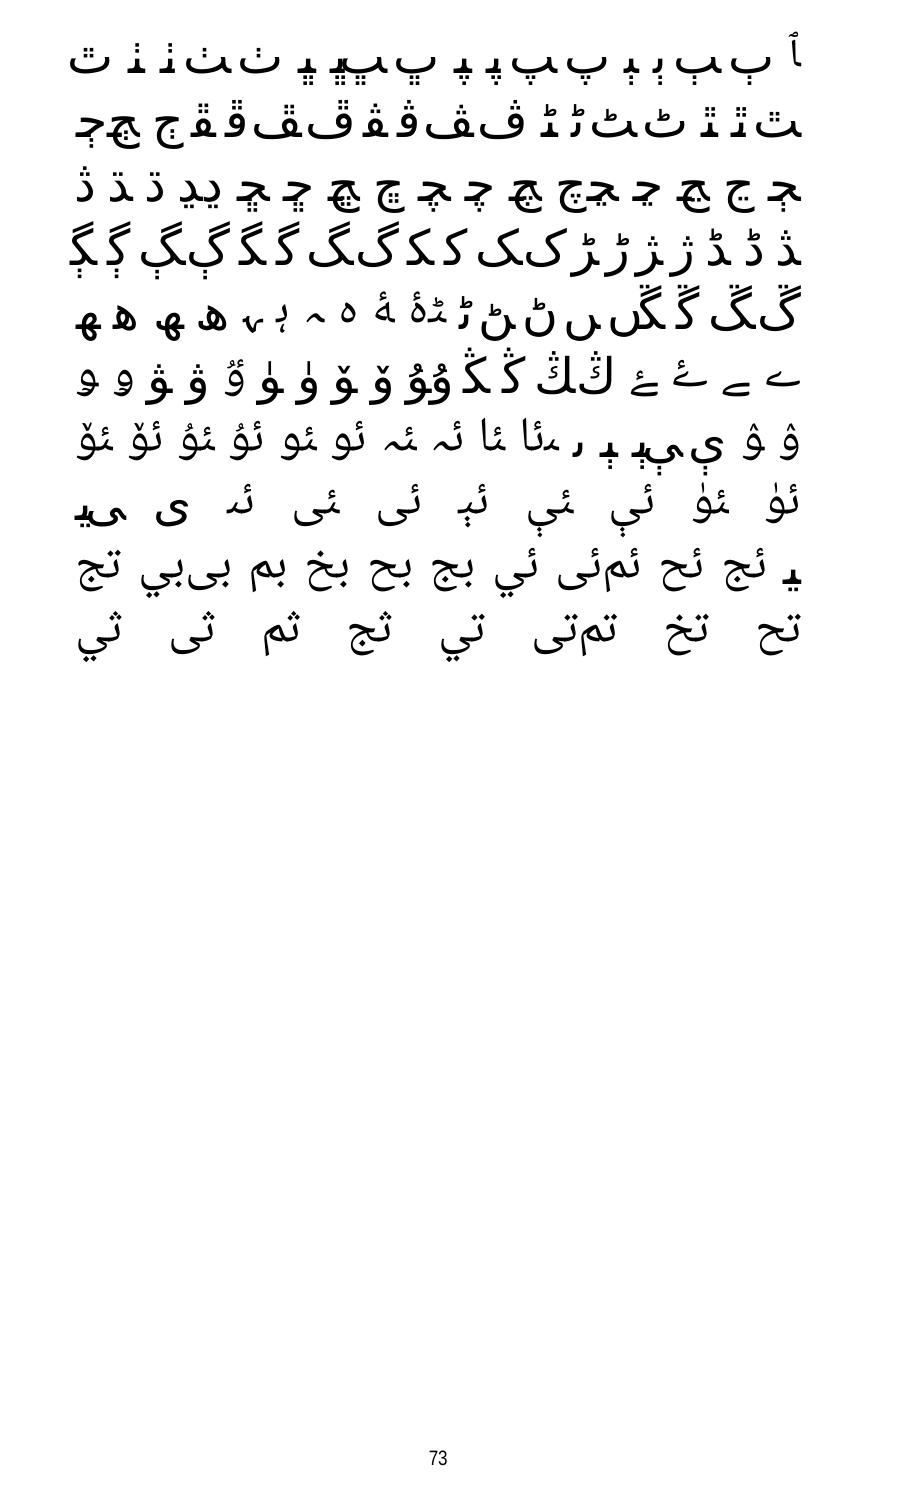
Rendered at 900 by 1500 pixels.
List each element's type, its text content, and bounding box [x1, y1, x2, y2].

text ﭑ ﭒ ﭓ ﭔ ﭕ ﭖ ﭗ ﭘ ﭙ ﭚ ﭛﭜ ﭝ ﭞ ﭟ ﭠ ﭡ ﭢ ﭣ ﭤ ﭥ ﭦ ﭧ ﭨ ﭩ ﭪ ﭫ ﭬ ﭭ ﭮ ﭯ ﭰ ﭱ ﭲ ﭳﭴ ﭵ ﭶ ﭷ ﭸ ﭹﭺ ﭻ ﭼ ﭽ ﭾ ﭿ ﮀ ﮁ ﮂﮃ ﮄ ﮅ ﮆ ﮇ ﮈ ﮉ ﮊ ﮋ ﮌ ﮍ ﮎ ﮏ ﮐ ﮑ ﮒ ﮓ ﮔ ﮕ ﮖ ﮗ ﮘ ﮙ ﮚ ﮛ ﮜ ﮝﮞ ﮟ ﮠ ﮡ ﮢ ﮣﮤ ﮥ ﮦ ﮧ ﮨ ﮩ ﮪ ﮫ ﮬ ﮭ ﮮ ﮯ ﮰ ﮱ ﯓ ﯔ ﯕ ﯖ ﯗﯘ ﯙ ﯚ ﯛ ﯜ ﯝ ﯞ ﯟ ﯠ ﯡ ﯢ ﯣ ﯤ ﯥﯦ ﯧ ﯨ ﯩﯪ ﯫ ﯬ ﯭ ﯮ ﯯ ﯰ ﯱ ﯲ ﯳ ﯴ ﯵ ﯶ ﯷ ﯸ ﯹ ﯺ ﯻ ﯼ ﯽﯾ [75, 30, 801, 541]
text ﯿ ﰀ ﰁ ﰂﰃ ﰄ ﰅ ﰆ ﰇ ﰈ ﰉﰊ ﰋ ﰌ ﰍ ﰎﰏ ﰐ ﰑ ﰒ ﰓ ﰔ [75, 541, 801, 668]
